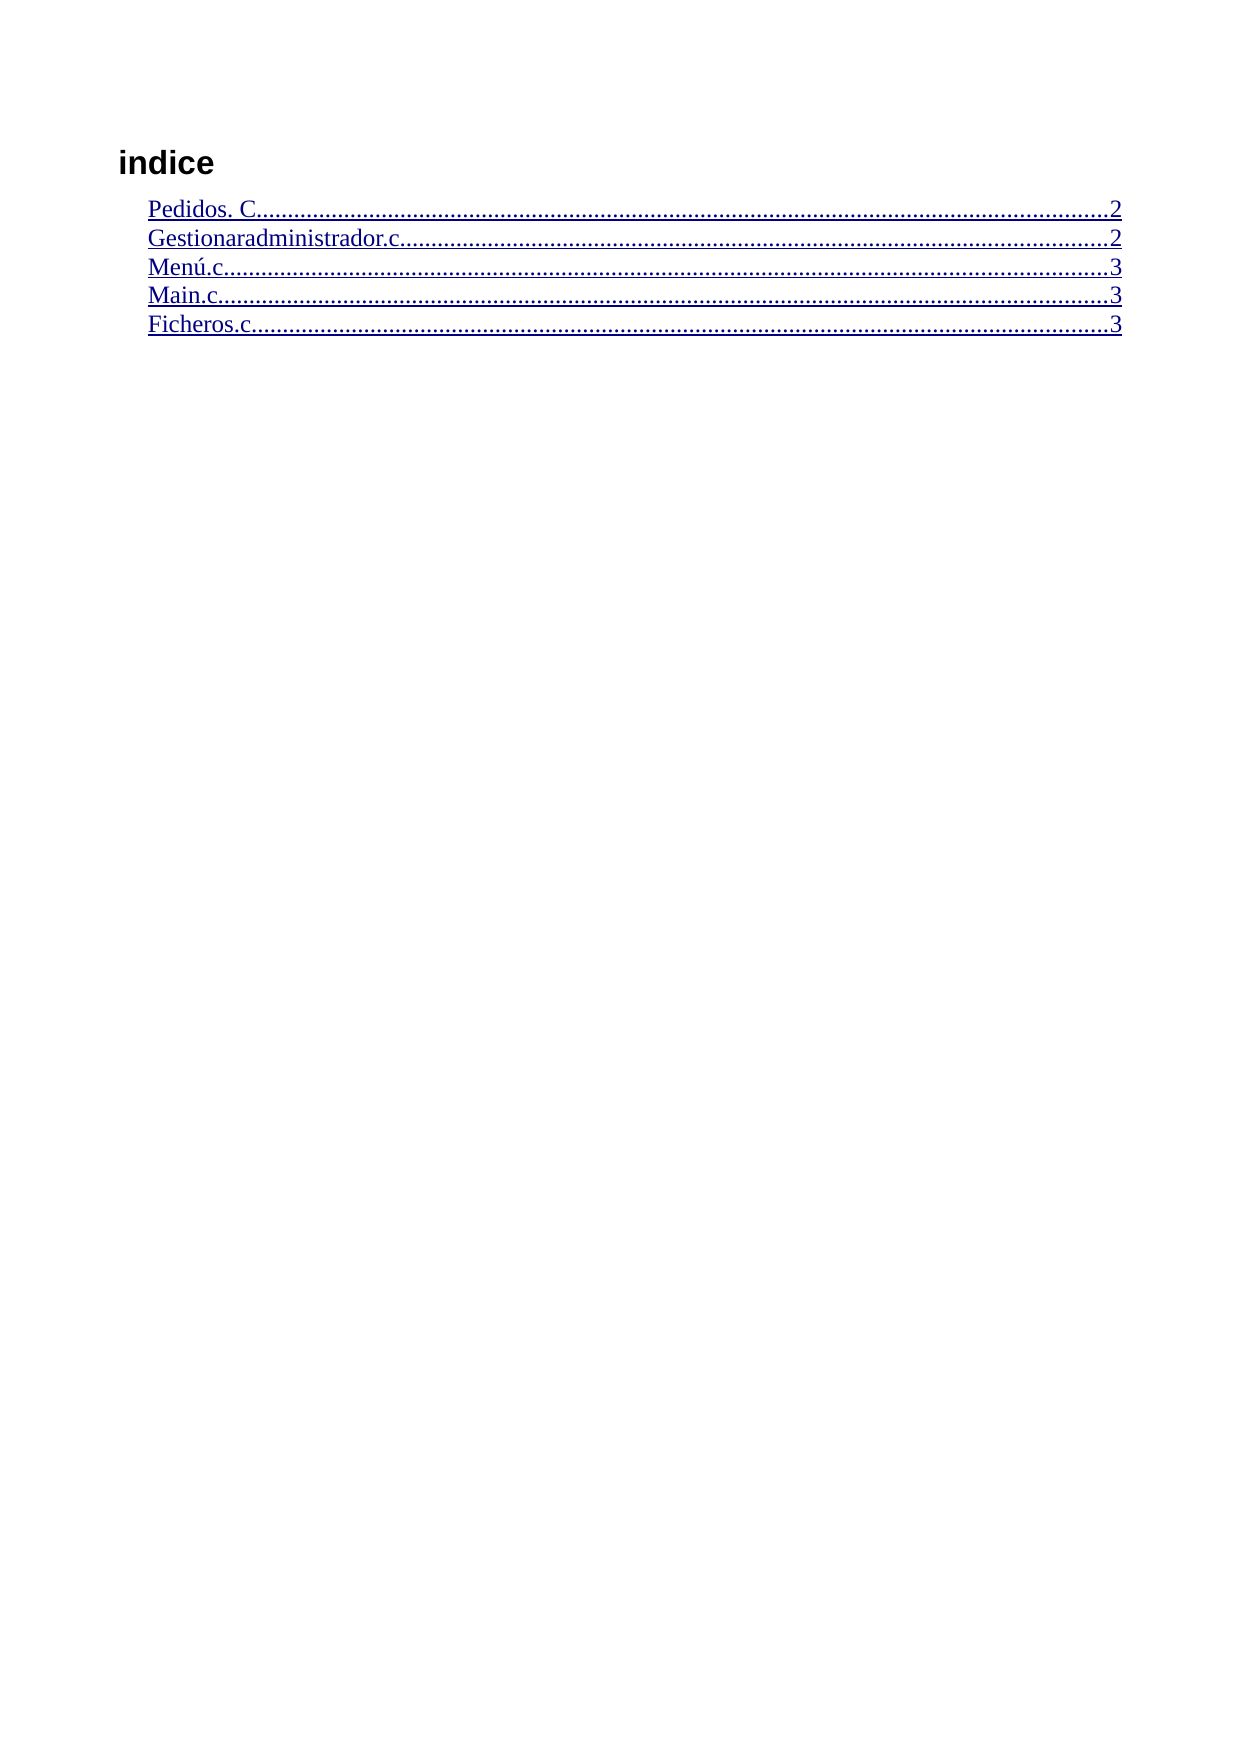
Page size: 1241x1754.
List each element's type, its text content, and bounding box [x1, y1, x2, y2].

text Main.c 3 [148, 280, 1122, 305]
subtitle indice [118, 143, 1122, 182]
text Gestionaradministrador.c 2 [148, 223, 1122, 248]
text Menú.c 3 [148, 252, 1122, 277]
text Ficheros.c 3 [148, 309, 1122, 334]
text Pedidos. C 2 [148, 194, 1122, 219]
